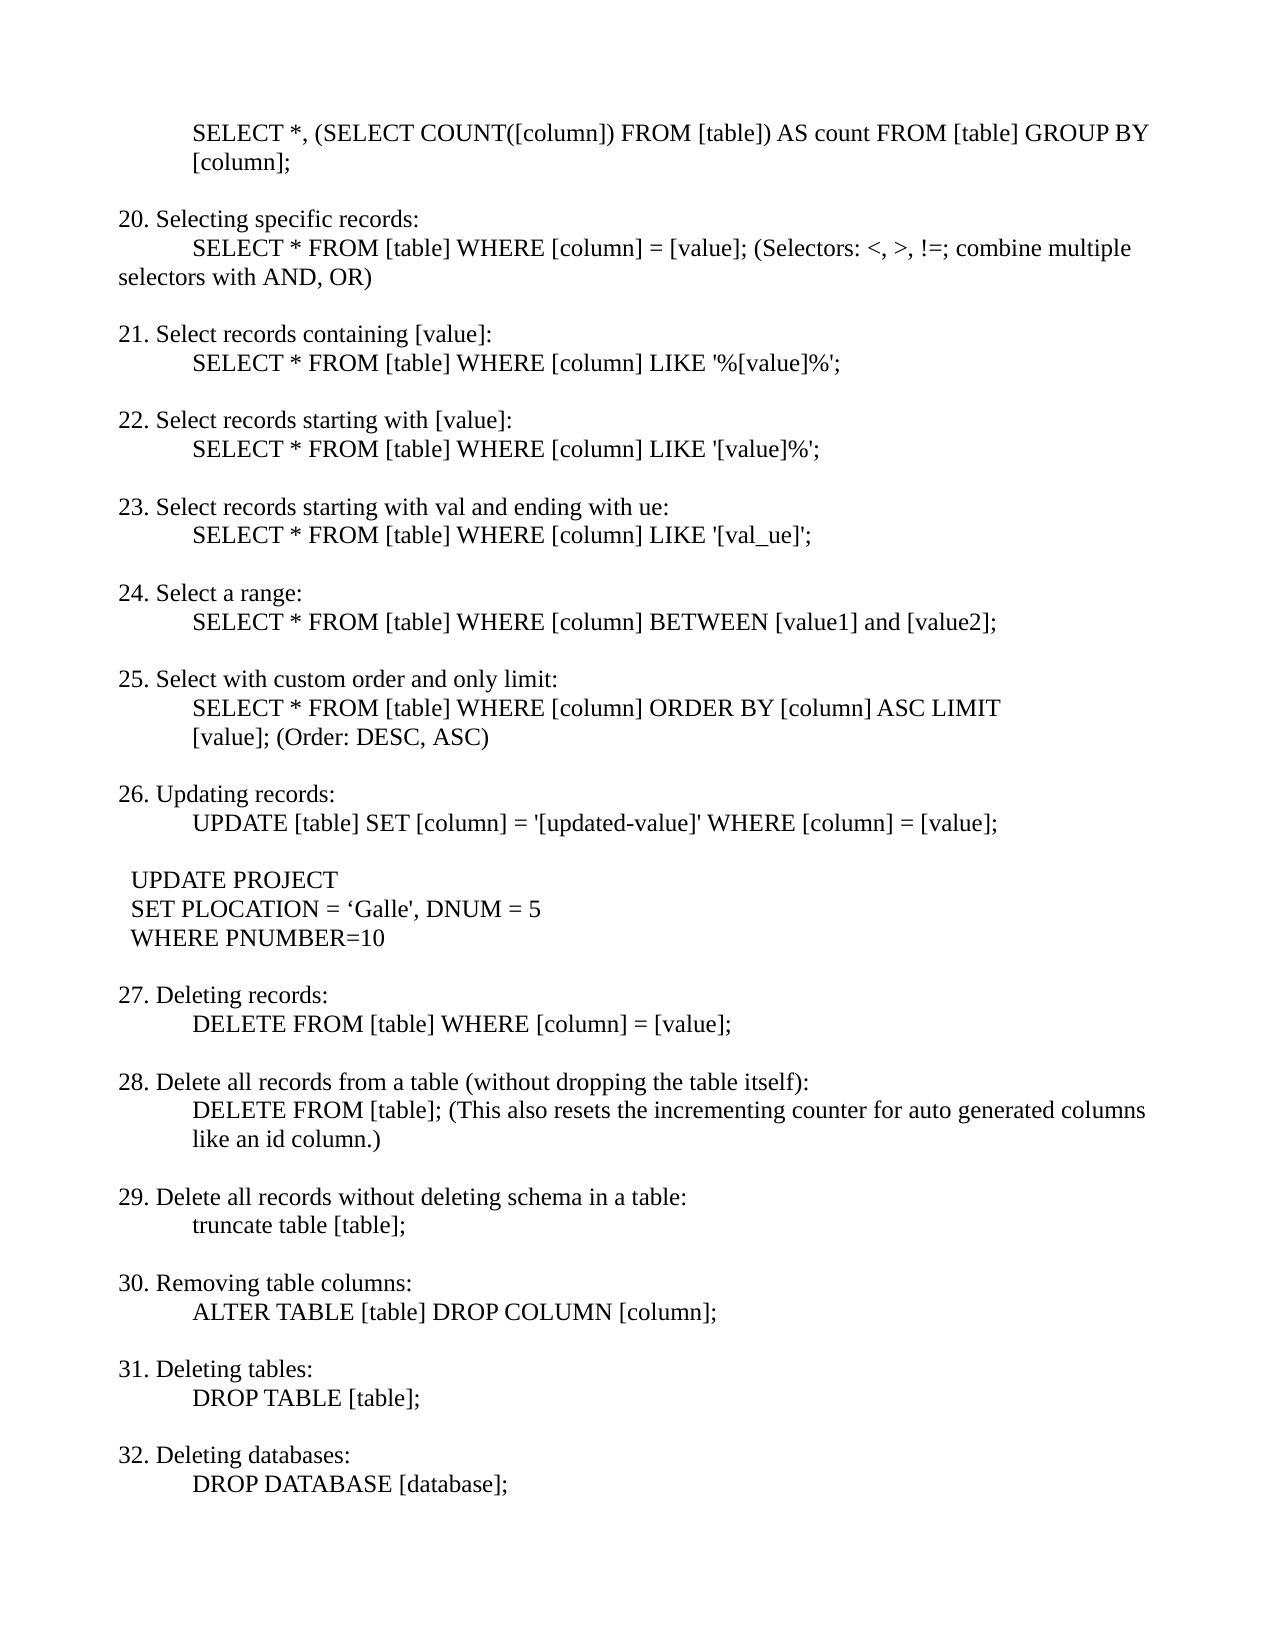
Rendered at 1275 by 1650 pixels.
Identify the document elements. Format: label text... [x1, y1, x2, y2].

text UPDATE [table] SET [column] = '[updated-value]' WHERE [column] = [value]; [118, 808, 1157, 837]
text SELECT * FROM [table] WHERE [column] ORDER BY [column] ASC LIMIT [value]; (Order: DESC, ASC) [118, 693, 1157, 751]
text SELECT * FROM [table] WHERE [column] LIKE '[val_ue]'; [118, 521, 1157, 549]
text SELECT * FROM [table] WHERE [column] BETWEEN [value1] and [value2]; [118, 607, 1157, 636]
text DROP TABLE [table]; [118, 1383, 1157, 1412]
text SELECT * FROM [table] WHERE [column] = [value]; (Selectors: <, >, !=; combine multiple selectors with AND, OR) [118, 233, 1157, 291]
text 20. Selecting specific records: [118, 204, 1157, 233]
text 27. Deleting records: [118, 981, 1157, 1009]
text UPDATE PROJECT [118, 866, 1157, 894]
text 21. Select records containing [value]: [118, 319, 1157, 348]
text DELETE FROM [table]; (This also resets the incrementing counter for auto generated columns like an id column.) [118, 1096, 1157, 1153]
text 24. Select a range: [118, 578, 1157, 607]
text 32. Deleting databases: [118, 1441, 1157, 1469]
text WHERE PNUMBER=10 [118, 923, 1157, 952]
text SET PLOCATION = ‘Galle', DNUM = 5 [118, 894, 1157, 923]
text 22. Select records starting with [value]: [118, 406, 1157, 434]
text 28. Delete all records from a table (without dropping the table itself): [118, 1067, 1157, 1096]
text 30. Removing table columns: [118, 1268, 1157, 1297]
text DELETE FROM [table] WHERE [column] = [value]; [118, 1009, 1157, 1038]
text ALTER TABLE [table] DROP COLUMN [column]; [118, 1297, 1157, 1326]
text SELECT *, (SELECT COUNT([column]) FROM [table]) AS count FROM [table] GROUP BY [column]; [118, 118, 1157, 176]
text 31. Deleting tables: [118, 1354, 1157, 1383]
text 29. Delete all records without deleting schema in a table: [118, 1182, 1157, 1211]
text SELECT * FROM [table] WHERE [column] LIKE '%[value]%'; [118, 348, 1157, 377]
text 26. Updating records: [118, 779, 1157, 808]
text SELECT * FROM [table] WHERE [column] LIKE '[value]%'; [118, 434, 1157, 463]
text DROP DATABASE [database]; [118, 1469, 1157, 1498]
text 25. Select with custom order and only limit: [118, 664, 1157, 693]
text truncate table [table]; [118, 1211, 1157, 1239]
text 23. Select records starting with val and ending with ue: [118, 492, 1157, 521]
